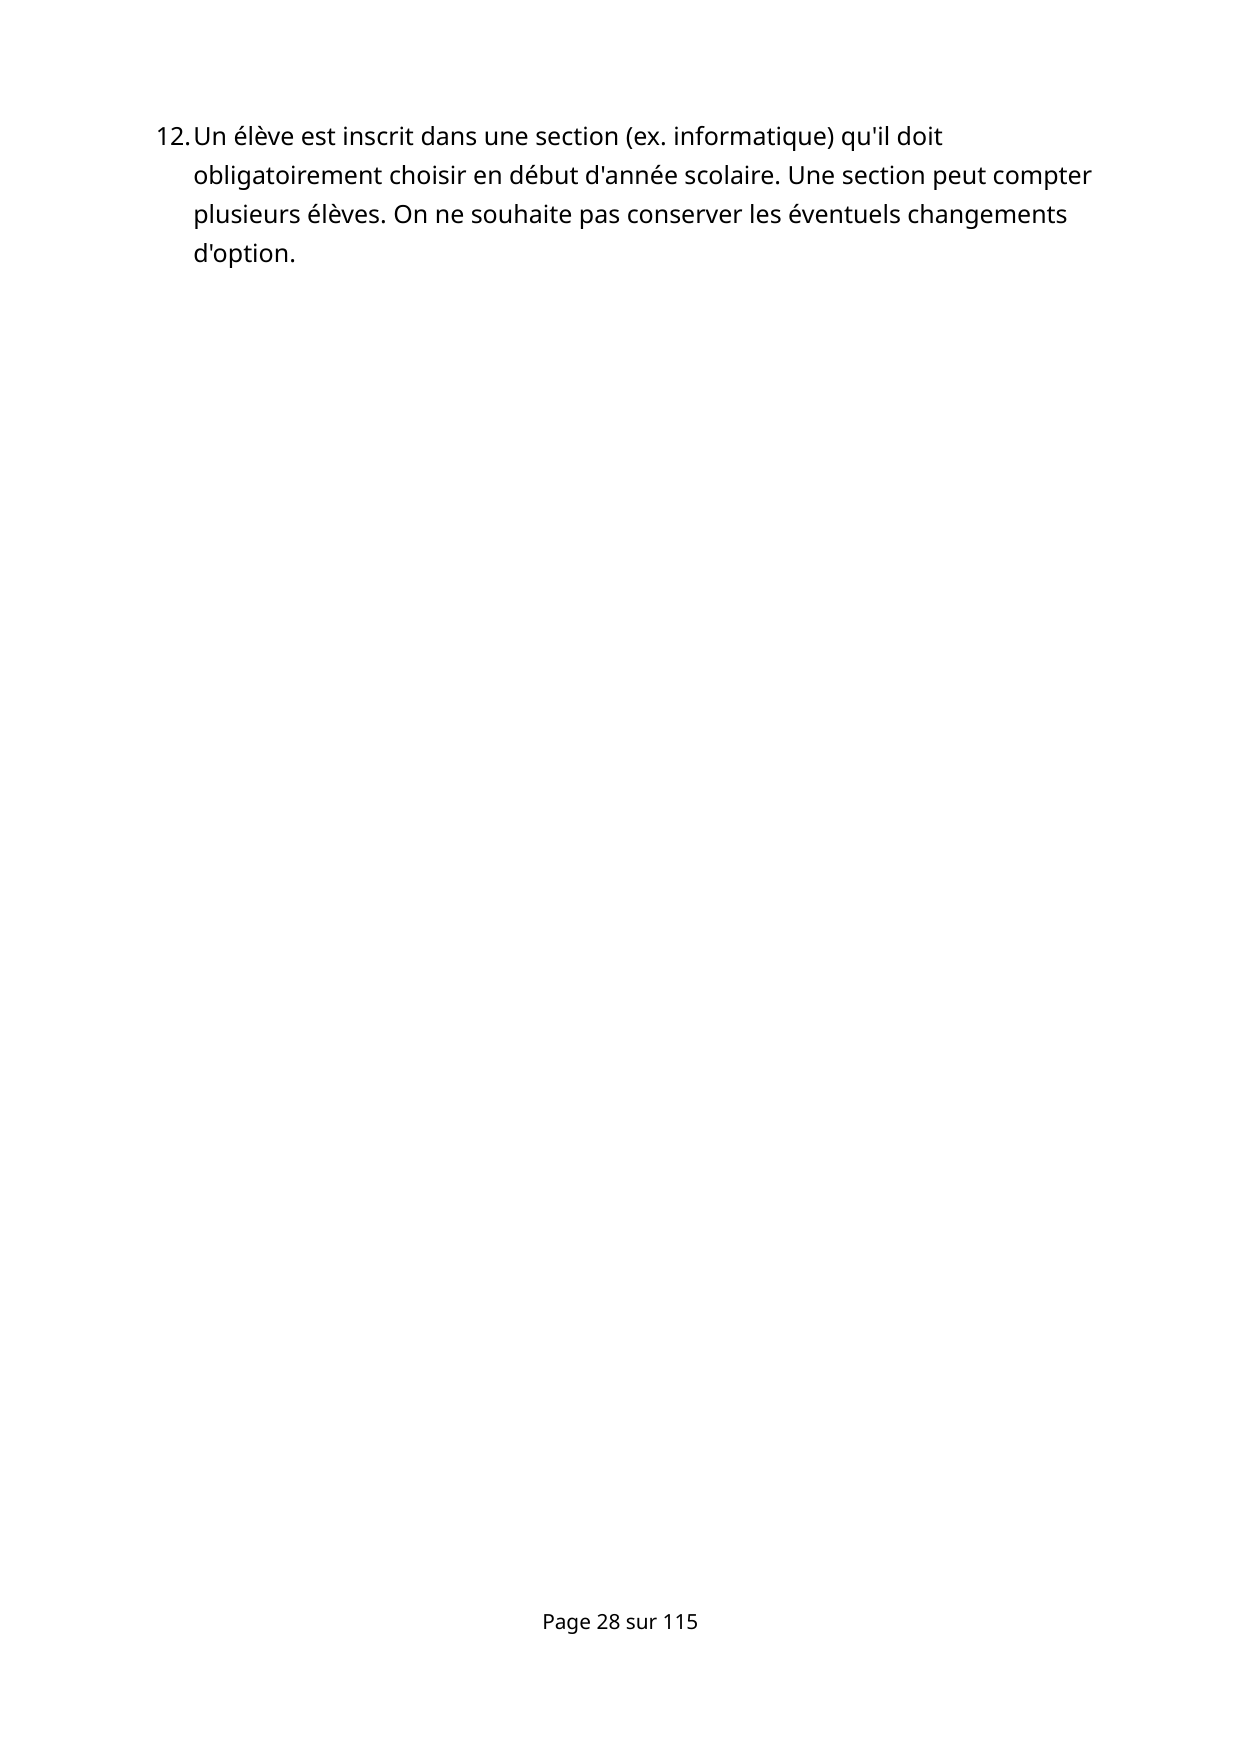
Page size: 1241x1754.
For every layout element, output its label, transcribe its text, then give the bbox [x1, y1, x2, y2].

list Un élève est inscrit dans une section (ex. informatique) qu'il doit obligatoirement choisir en début d'année scolaire. Une section peut compter plusieurs élèves. On ne souhaite pas conserver les éventuels changements d'option. [156, 118, 1122, 270]
